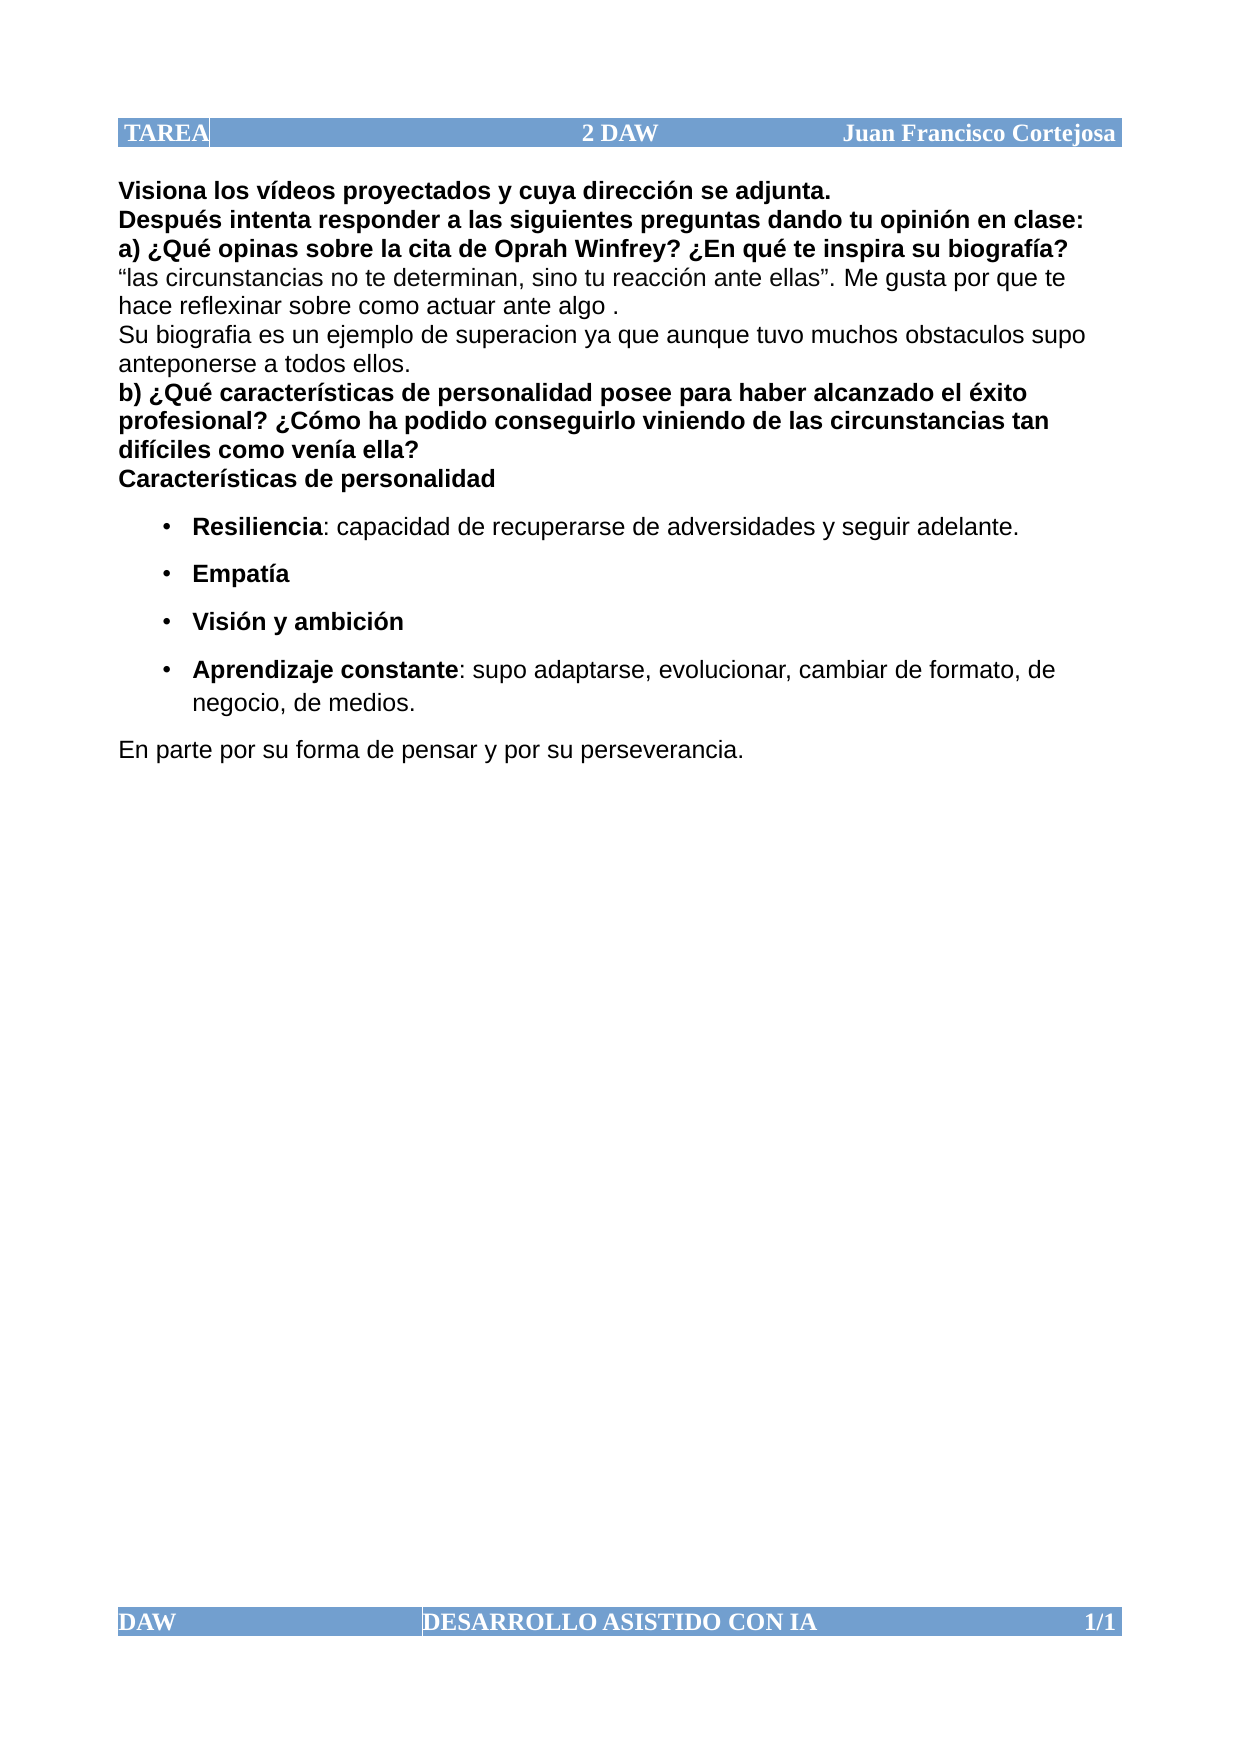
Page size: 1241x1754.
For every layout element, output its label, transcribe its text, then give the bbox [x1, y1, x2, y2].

text En parte por su forma de pensar y por su perseverancia. [118, 735, 1122, 764]
list Resiliencia: capacidad de recuperarse de adversidades y seguir adelante. [162, 511, 1122, 540]
text Visiona los vídeos proyectados y cuya dirección se adjunta. Después intenta responder a las siguientes preguntas dando tu opinión en clase: a) ¿Qué opinas sobre la cita de Oprah Winfrey? ¿En qué te inspira su biografía? [118, 176, 1122, 263]
list Aprendizaje constante: supo adaptarse, evolucionar, cambiar de formato, de negocio, de medios. [162, 654, 1122, 716]
text Características de personalidad [118, 464, 1122, 493]
text “las circunstancias no te determinan, sino tu reacción ante ellas”. Me gusta por que te hace reflexinar sobre como actuar ante algo . [118, 263, 1122, 320]
text Su biografia es un ejemplo de superacion ya que aunque tuvo muchos obstaculos supo anteponerse a todos ellos. b) ¿Qué características de personalidad posee para haber alcanzado el éxito profesional? ¿Cómo ha podido conseguirlo viniendo de las circunstancias tan difíciles como venía ella? [118, 320, 1122, 464]
list Empatía [162, 559, 1122, 588]
list Visión y ambición [162, 607, 1122, 636]
